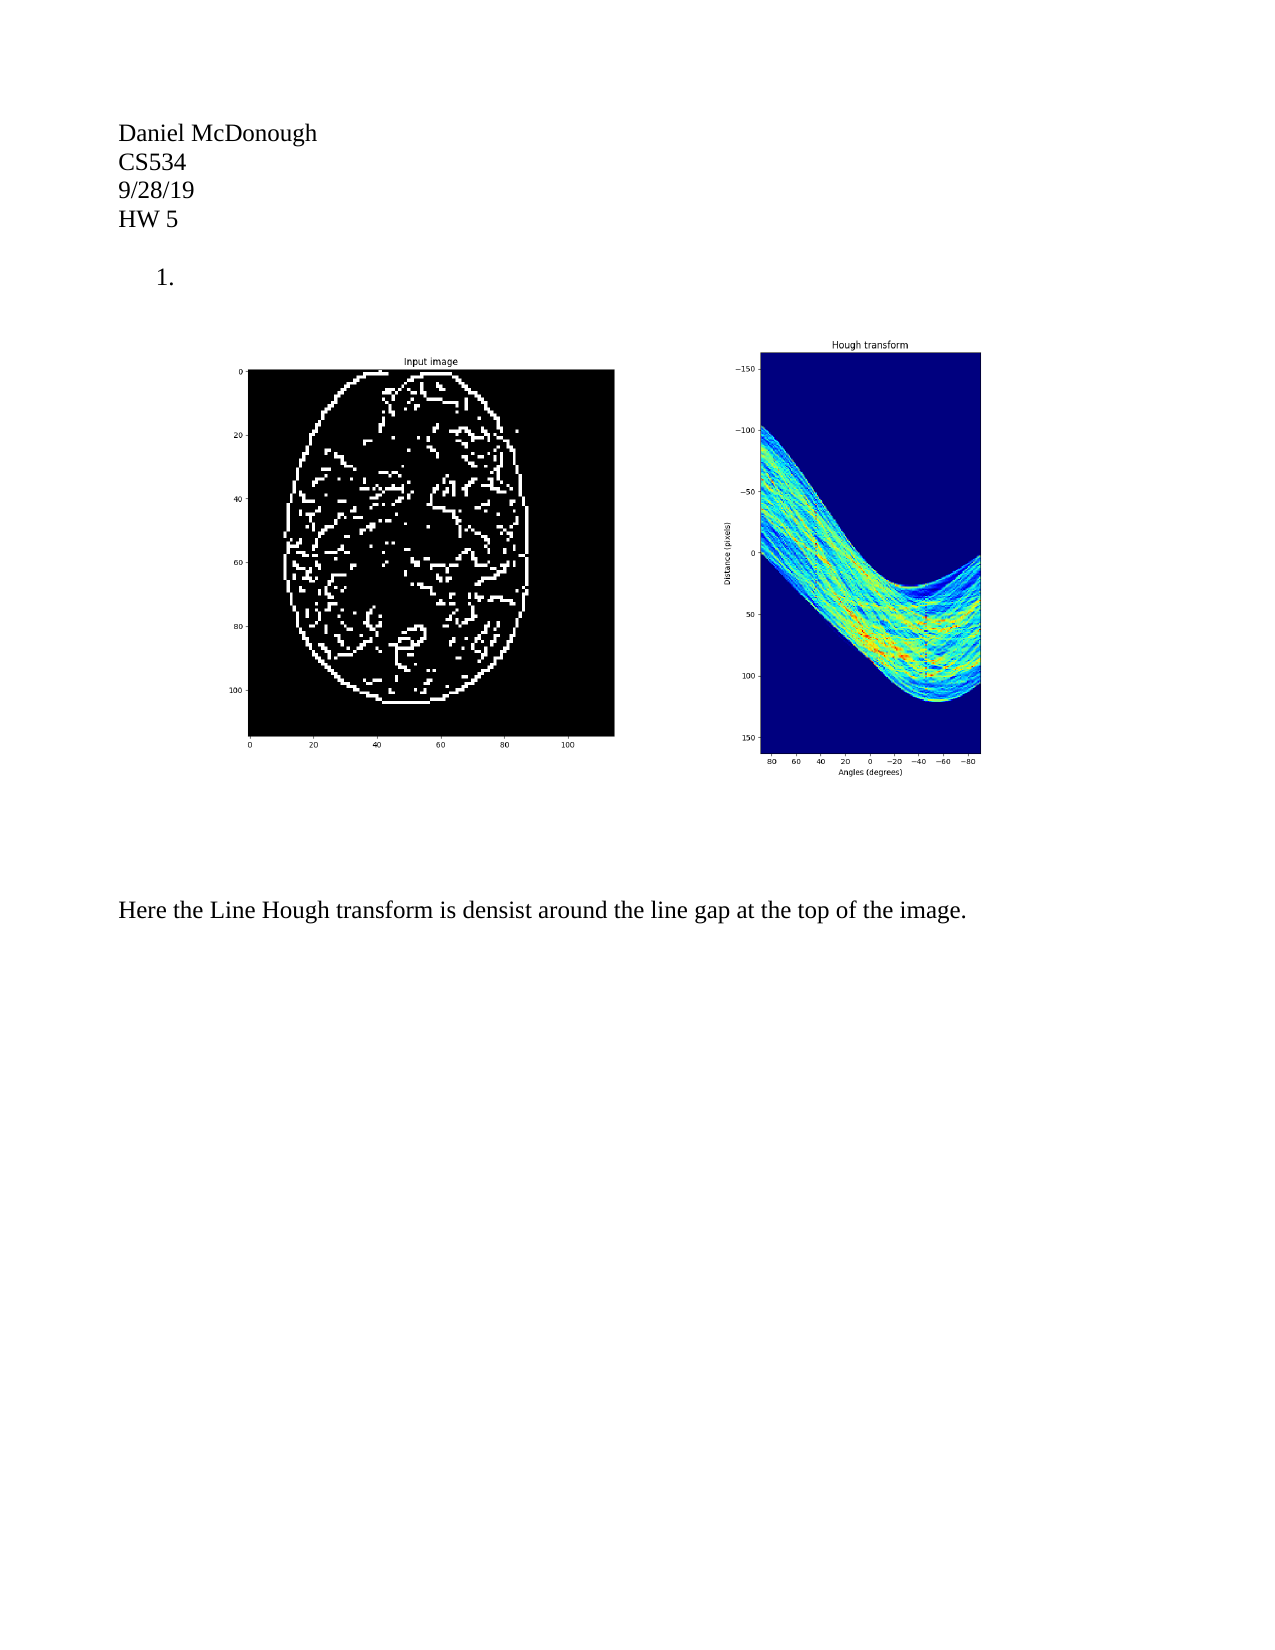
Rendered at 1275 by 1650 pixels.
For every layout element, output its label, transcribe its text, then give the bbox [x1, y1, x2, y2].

text CS534 [118, 147, 1157, 176]
text Daniel McDonough [118, 118, 1157, 147]
picture [118, 290, 1157, 810]
text 9/28/19 [118, 176, 1157, 204]
text Here the Line Hough transform is densist around the line gap at the top of the image. [118, 896, 1157, 924]
text HW 5 [118, 204, 1157, 233]
